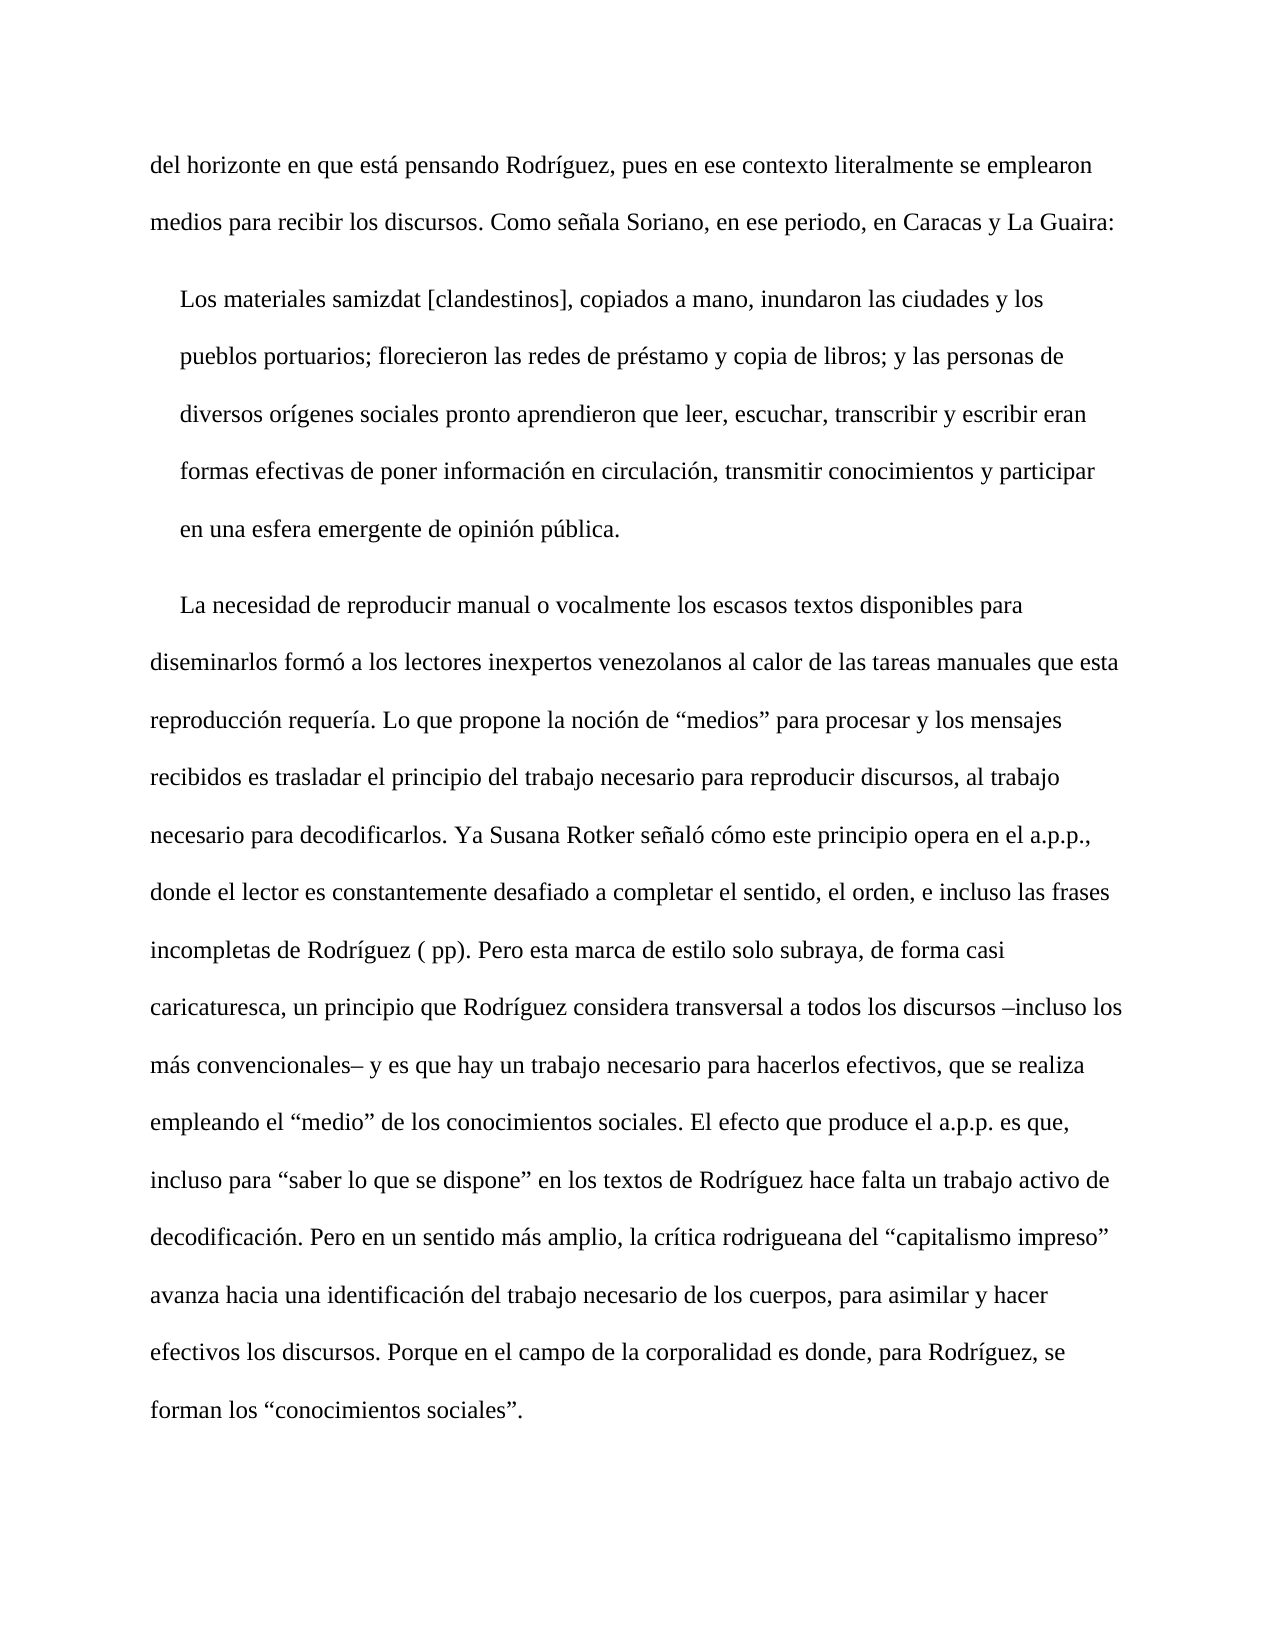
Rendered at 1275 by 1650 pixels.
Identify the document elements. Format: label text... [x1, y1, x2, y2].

text La necesidad de reproducir manual o vocalmente los escasos textos disponibles para diseminarlos formó a los lectores inexpertos venezolanos al calor de las tareas manuales que esta reproducción requería. Lo que propone la noción de “medios” para procesar y los mensajes recibidos es trasladar el principio del trabajo necesario para reproducir discursos, al trabajo necesario para decodificarlos. Ya Susana Rotker señaló cómo este principio opera en el a.p.p., donde el lector es constantemente desafiado a completar el sentido, el orden, e incluso las frases incompletas de Rodríguez ( pp). Pero esta marca de estilo solo subraya, de forma casi caricaturesca, un principio que Rodríguez considera transversal a todos los discursos –incluso los más convencionales– y es que hay un trabajo necesario para hacerlos efectivos, que se realiza empleando el “medio” de los conocimientos sociales. El efecto que produce el a.p.p. es que, incluso para “saber lo que se dispone” en los textos de Rodríguez hace falta un trabajo activo de decodificación. Pero en un sentido más amplio, la crítica rodrigueana del “capitalismo impreso” avanza hacia una identificación del trabajo necesario de los cuerpos, para asimilar y hacer efectivos los discursos. Porque en el campo de la corporalidad es donde, para Rodríguez, se forman los “conocimientos sociales”. [150, 590, 1125, 1424]
text del horizonte en que está pensando Rodríguez, pues en ese contexto literalmente se emplearon medios para recibir los discursos. Como señala Soriano, en ese periodo, en Caracas y La Guaira: [150, 150, 1125, 236]
text Los materiales samizdat [clandestinos], copiados a mano, inundaron las ciudades y los pueblos portuarios; florecieron las redes de préstamo y copia de libros; y las personas de diversos orígenes sociales pronto aprendieron que leer, escuchar, transcribir y escribir eran formas efectivas de poner información en circulación, transmitir conocimientos y participar en una esfera emergente de opinión pública. [179, 284, 1096, 542]
